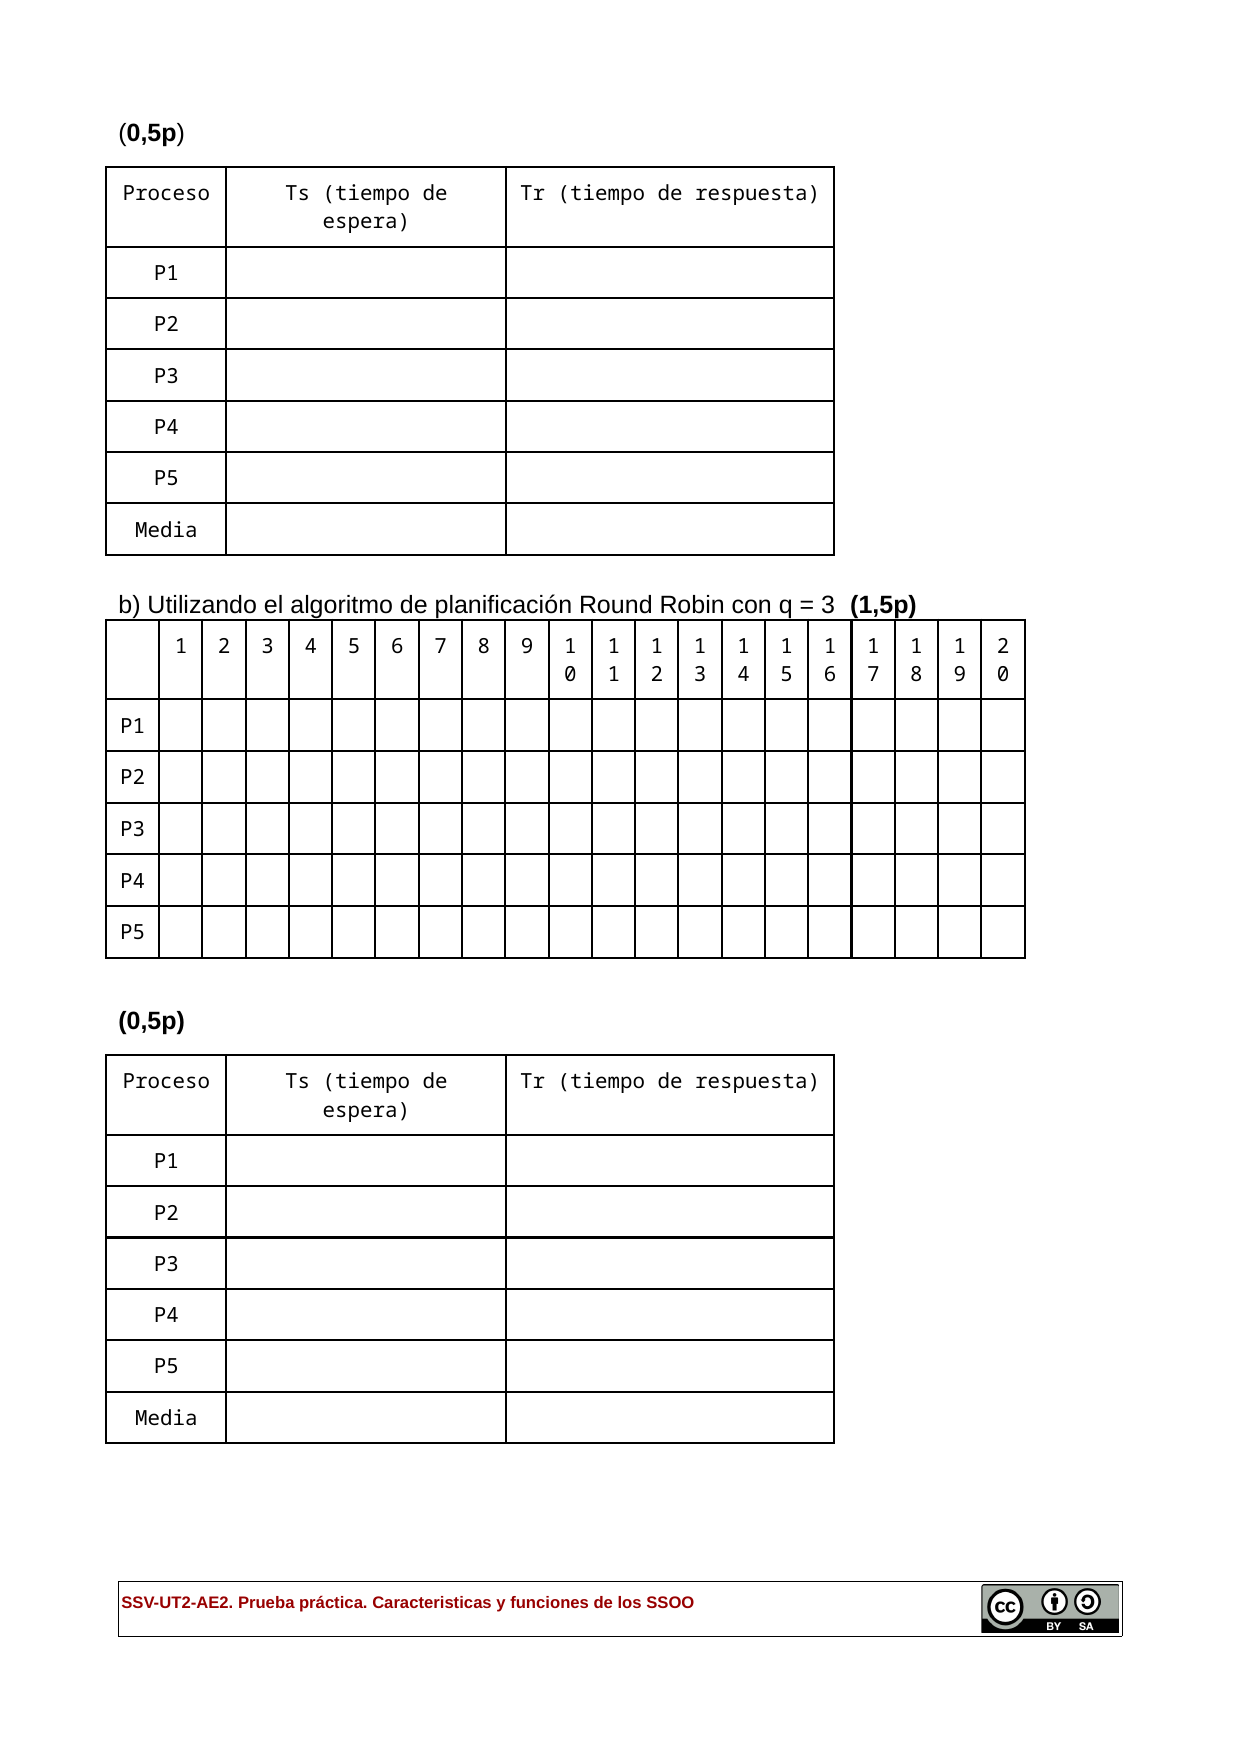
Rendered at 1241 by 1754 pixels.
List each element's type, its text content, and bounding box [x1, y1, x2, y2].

table_header 1 [160, 621, 201, 698]
table_cell [679, 804, 721, 853]
table_cell [463, 700, 504, 750]
table_cell [227, 1393, 505, 1442]
table_cell [160, 907, 201, 957]
table_cell [227, 1341, 505, 1391]
table_cell [160, 855, 201, 905]
table_cell [290, 752, 331, 802]
table_cell P2 [107, 752, 158, 802]
table_header 16 [809, 621, 850, 698]
table_cell [809, 804, 850, 853]
table_cell P2 [107, 1187, 225, 1236]
table_cell [507, 1393, 833, 1442]
table_cell [679, 752, 721, 802]
picture [981, 1584, 1119, 1633]
table_cell [506, 804, 548, 853]
table_cell [939, 700, 980, 750]
table_cell [203, 907, 245, 957]
table_header 8 [463, 621, 504, 698]
table_cell [507, 248, 833, 297]
table_cell [333, 855, 374, 905]
table_cell [247, 700, 288, 750]
table_header 11 [593, 621, 634, 698]
table_cell [203, 752, 245, 802]
table_cell [376, 855, 418, 905]
table_cell [593, 804, 634, 853]
text (0,5p) [118, 118, 1122, 147]
table_cell P3 [107, 1239, 225, 1288]
table_cell [896, 855, 937, 905]
table_cell P3 [107, 804, 158, 853]
table_cell P4 [107, 1290, 225, 1339]
table_cell P1 [107, 1136, 225, 1185]
table_cell [227, 402, 505, 451]
table_cell [160, 804, 201, 853]
table_cell [420, 700, 461, 750]
table_cell [507, 1341, 833, 1391]
table_header 5 [333, 621, 374, 698]
table_cell [290, 855, 331, 905]
table_cell [593, 700, 634, 750]
table_cell [333, 907, 374, 957]
table_header Proceso [107, 168, 225, 246]
table_cell [333, 804, 374, 853]
table_header 4 [290, 621, 331, 698]
table_cell [982, 752, 1024, 802]
table_cell [853, 752, 894, 802]
table_cell P4 [107, 855, 158, 905]
table_cell [636, 907, 677, 957]
table_cell [507, 453, 833, 502]
table_cell [506, 752, 548, 802]
table_cell [809, 752, 850, 802]
table_cell [723, 804, 764, 853]
table_cell [203, 700, 245, 750]
table_cell [939, 855, 980, 905]
table_cell [679, 700, 721, 750]
table_cell P5 [107, 453, 225, 502]
table_cell [227, 299, 505, 348]
table_cell [550, 855, 591, 905]
table_cell [333, 752, 374, 802]
table_cell [593, 855, 634, 905]
table_cell [160, 700, 201, 750]
table_header 19 [939, 621, 980, 698]
table_cell [809, 855, 850, 905]
table_cell [376, 907, 418, 957]
table_header 3 [247, 621, 288, 698]
table_cell [376, 752, 418, 802]
table_cell [507, 299, 833, 348]
table_cell [506, 907, 548, 957]
table_cell P5 [107, 907, 158, 957]
table_cell [227, 1187, 505, 1236]
table_header 15 [766, 621, 807, 698]
table_cell [853, 804, 894, 853]
table_cell [507, 1187, 833, 1236]
table_cell [809, 700, 850, 750]
text (0,5p) [118, 1006, 1122, 1035]
table_cell [766, 752, 807, 802]
table_header 10 [550, 621, 591, 698]
table_cell [550, 700, 591, 750]
table_cell [939, 804, 980, 853]
table_header Proceso [107, 1056, 225, 1134]
table_cell [227, 1239, 505, 1288]
table_cell [853, 700, 894, 750]
table_cell P1 [107, 248, 225, 297]
table_cell [939, 752, 980, 802]
table_cell [766, 855, 807, 905]
table_cell [723, 700, 764, 750]
table_cell P5 [107, 1341, 225, 1391]
table_cell [463, 804, 504, 853]
table_cell [550, 804, 591, 853]
table_cell [636, 804, 677, 853]
table_header 2 [203, 621, 245, 698]
table_cell [982, 700, 1024, 750]
table_header 20 [982, 621, 1024, 698]
table_cell [290, 907, 331, 957]
table_cell [679, 907, 721, 957]
table_cell [636, 855, 677, 905]
table_header Ts (tiempo de espera) [227, 1056, 505, 1134]
table_header [107, 621, 158, 698]
table_cell [636, 752, 677, 802]
table_cell [227, 1136, 505, 1185]
table_cell [247, 752, 288, 802]
table_cell [290, 700, 331, 750]
table_cell [896, 907, 937, 957]
table_header 7 [420, 621, 461, 698]
table_cell [766, 804, 807, 853]
table_header 13 [679, 621, 721, 698]
table_cell Media [107, 504, 225, 554]
table_cell [723, 752, 764, 802]
table_cell [376, 804, 418, 853]
table_cell [160, 752, 201, 802]
table_cell [896, 700, 937, 750]
text b) Utilizando el algoritmo de planificación Round Robin con q = 3 (1,5p) [118, 590, 1122, 618]
table_header 12 [636, 621, 677, 698]
table_cell [982, 855, 1024, 905]
table_cell P1 [107, 700, 158, 750]
table_cell [853, 855, 894, 905]
table_cell [247, 907, 288, 957]
table_header Tr (tiempo de respuesta) [507, 1056, 833, 1134]
table_cell [227, 453, 505, 502]
table_cell [420, 752, 461, 802]
table_cell P2 [107, 299, 225, 348]
table_cell [507, 1290, 833, 1339]
table_cell [463, 907, 504, 957]
table_cell [636, 700, 677, 750]
table_cell [227, 350, 505, 399]
table_cell [723, 855, 764, 905]
table_cell [506, 700, 548, 750]
table_cell [507, 402, 833, 451]
table_cell [723, 907, 764, 957]
table_cell [507, 1239, 833, 1288]
table_cell [982, 907, 1024, 957]
table_cell [247, 804, 288, 853]
table_cell [507, 350, 833, 399]
table_cell [766, 907, 807, 957]
table_cell [982, 804, 1024, 853]
table_cell [550, 752, 591, 802]
table_cell [203, 855, 245, 905]
table_cell [679, 855, 721, 905]
table_header 18 [896, 621, 937, 698]
table_cell [809, 907, 850, 957]
table_cell Media [107, 1393, 225, 1442]
table_cell [290, 804, 331, 853]
table_cell [420, 855, 461, 905]
table_header 6 [376, 621, 418, 698]
table_cell P4 [107, 402, 225, 451]
table_cell [463, 752, 504, 802]
table_cell [247, 855, 288, 905]
table_cell [227, 1290, 505, 1339]
table_header 14 [723, 621, 764, 698]
table_header Ts (tiempo de espera) [227, 168, 505, 246]
table_cell [227, 504, 505, 554]
table_cell [507, 1136, 833, 1185]
table_cell [420, 804, 461, 853]
table_cell [463, 855, 504, 905]
table_cell [593, 752, 634, 802]
table_cell [896, 804, 937, 853]
table_cell [507, 504, 833, 554]
table_cell [853, 907, 894, 957]
table_cell [766, 700, 807, 750]
table_cell P3 [107, 350, 225, 399]
table_cell [376, 700, 418, 750]
table_cell [506, 855, 548, 905]
table_header 17 [853, 621, 894, 698]
table_cell [550, 907, 591, 957]
table_cell [593, 907, 634, 957]
table_cell [227, 248, 505, 297]
table_cell [420, 907, 461, 957]
table_cell [203, 804, 245, 853]
table_cell [333, 700, 374, 750]
table_cell [939, 907, 980, 957]
table_header 9 [506, 621, 548, 698]
table_header Tr (tiempo de respuesta) [507, 168, 833, 246]
table_cell [896, 752, 937, 802]
